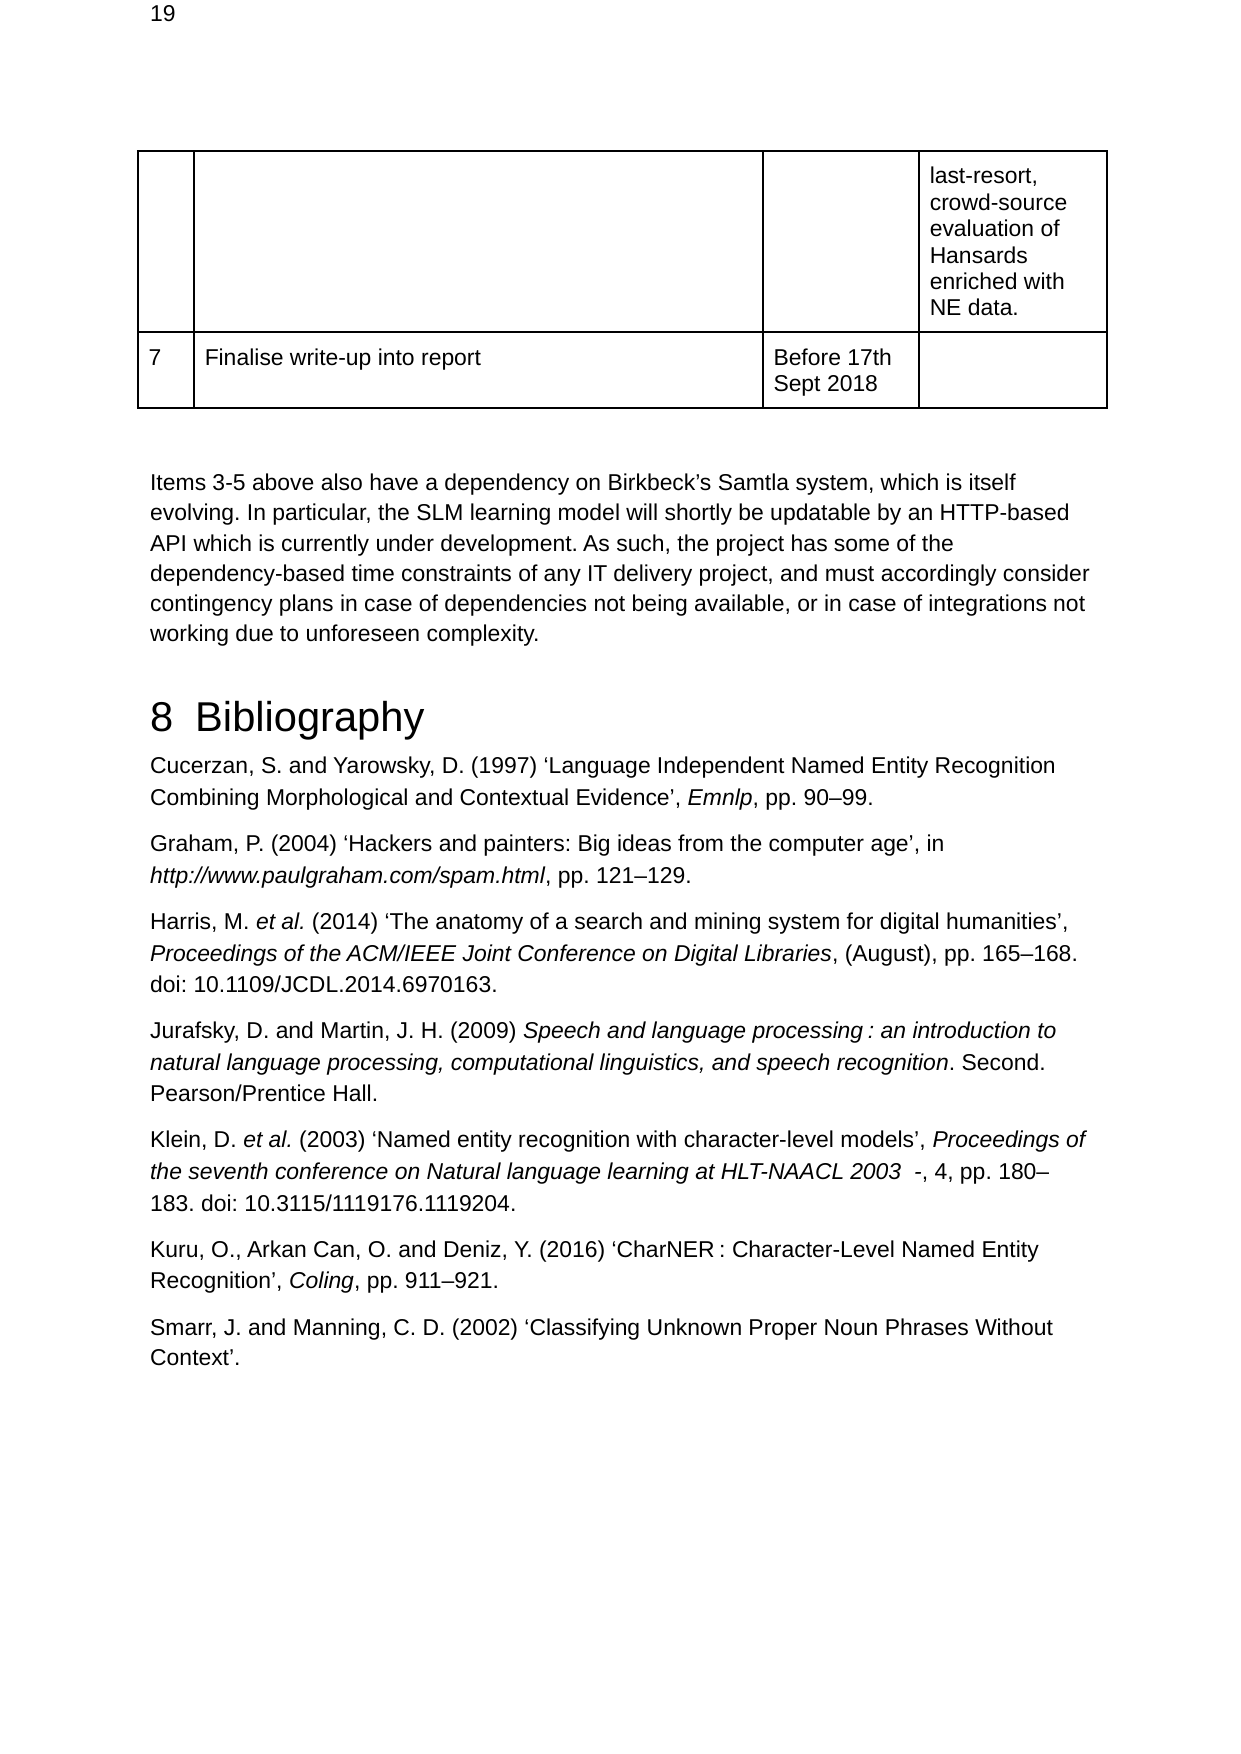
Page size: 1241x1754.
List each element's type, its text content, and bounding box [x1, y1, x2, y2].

table_cell [139, 152, 193, 331]
table_cell 7 [139, 333, 193, 407]
text Kuru, O., Arkan Can, O. and Deniz, Y. (2016) ‘CharNER : Character-Level Named Entity Recognition’, Coling, pp. 911–921. [150, 1236, 1090, 1294]
table_cell [195, 152, 762, 331]
text Items 3-5 above also have a dependency on Birkbeck’s Samtla system, which is itself evolving. In particular, the SLM learning model will shortly be updatable by an HTTP-based API which is currently under development. As such, the project has some of the dependency-based time constraints of any IT delivery project, and must accordingly consider contingency plans in case of dependencies not being available, or in case of integrations not working due to unforeseen complexity. [150, 469, 1090, 647]
text Graham, P. (2004) ‘Hackers and painters: Big ideas from the computer age’, in http://www.paulgraham.com/spam.html, pp. 121–129. [150, 830, 1090, 888]
table_cell [764, 152, 918, 331]
text Smarr, J. and Manning, C. D. (2002) ‘Classifying Unknown Proper Noun Phrases Without Context’. [150, 1313, 1090, 1370]
text Jurafsky, D. and Martin, J. H. (2009) Speech and language processing : an introduction to natural language processing, computational linguistics, and speech recognition. Second. Pearson/Prentice Hall. [150, 1017, 1090, 1107]
table_cell Finalise write-up into report [195, 333, 762, 407]
table_cell [920, 333, 1106, 407]
text Klein, D. et al. (2003) ‘Named entity recognition with character-level models’, Proceedings of the seventh conference on Natural language learning at HLT-NAACL 2003 -, 4, pp. 180–183. doi: 10.3115/1119176.1119204. [150, 1126, 1090, 1216]
subtitle Bibliography [150, 692, 1090, 740]
table_cell last-resort, crowd-source evaluation of Hansards enriched with NE data. [920, 152, 1106, 331]
text Harris, M. et al. (2014) ‘The anatomy of a search and mining system for digital humanities’, Proceedings of the ACM/IEEE Joint Conference on Digital Libraries, (August), pp. 165–168. doi: 10.1109/JCDL.2014.6970163. [150, 908, 1090, 997]
text Cucerzan, S. and Yarowsky, D. (1997) ‘Language Independent Named Entity Recognition Combining Morphological and Contextual Evidence’, Emnlp, pp. 90–99. [150, 752, 1090, 810]
table_cell Before 17th Sept 2018 [764, 333, 918, 407]
